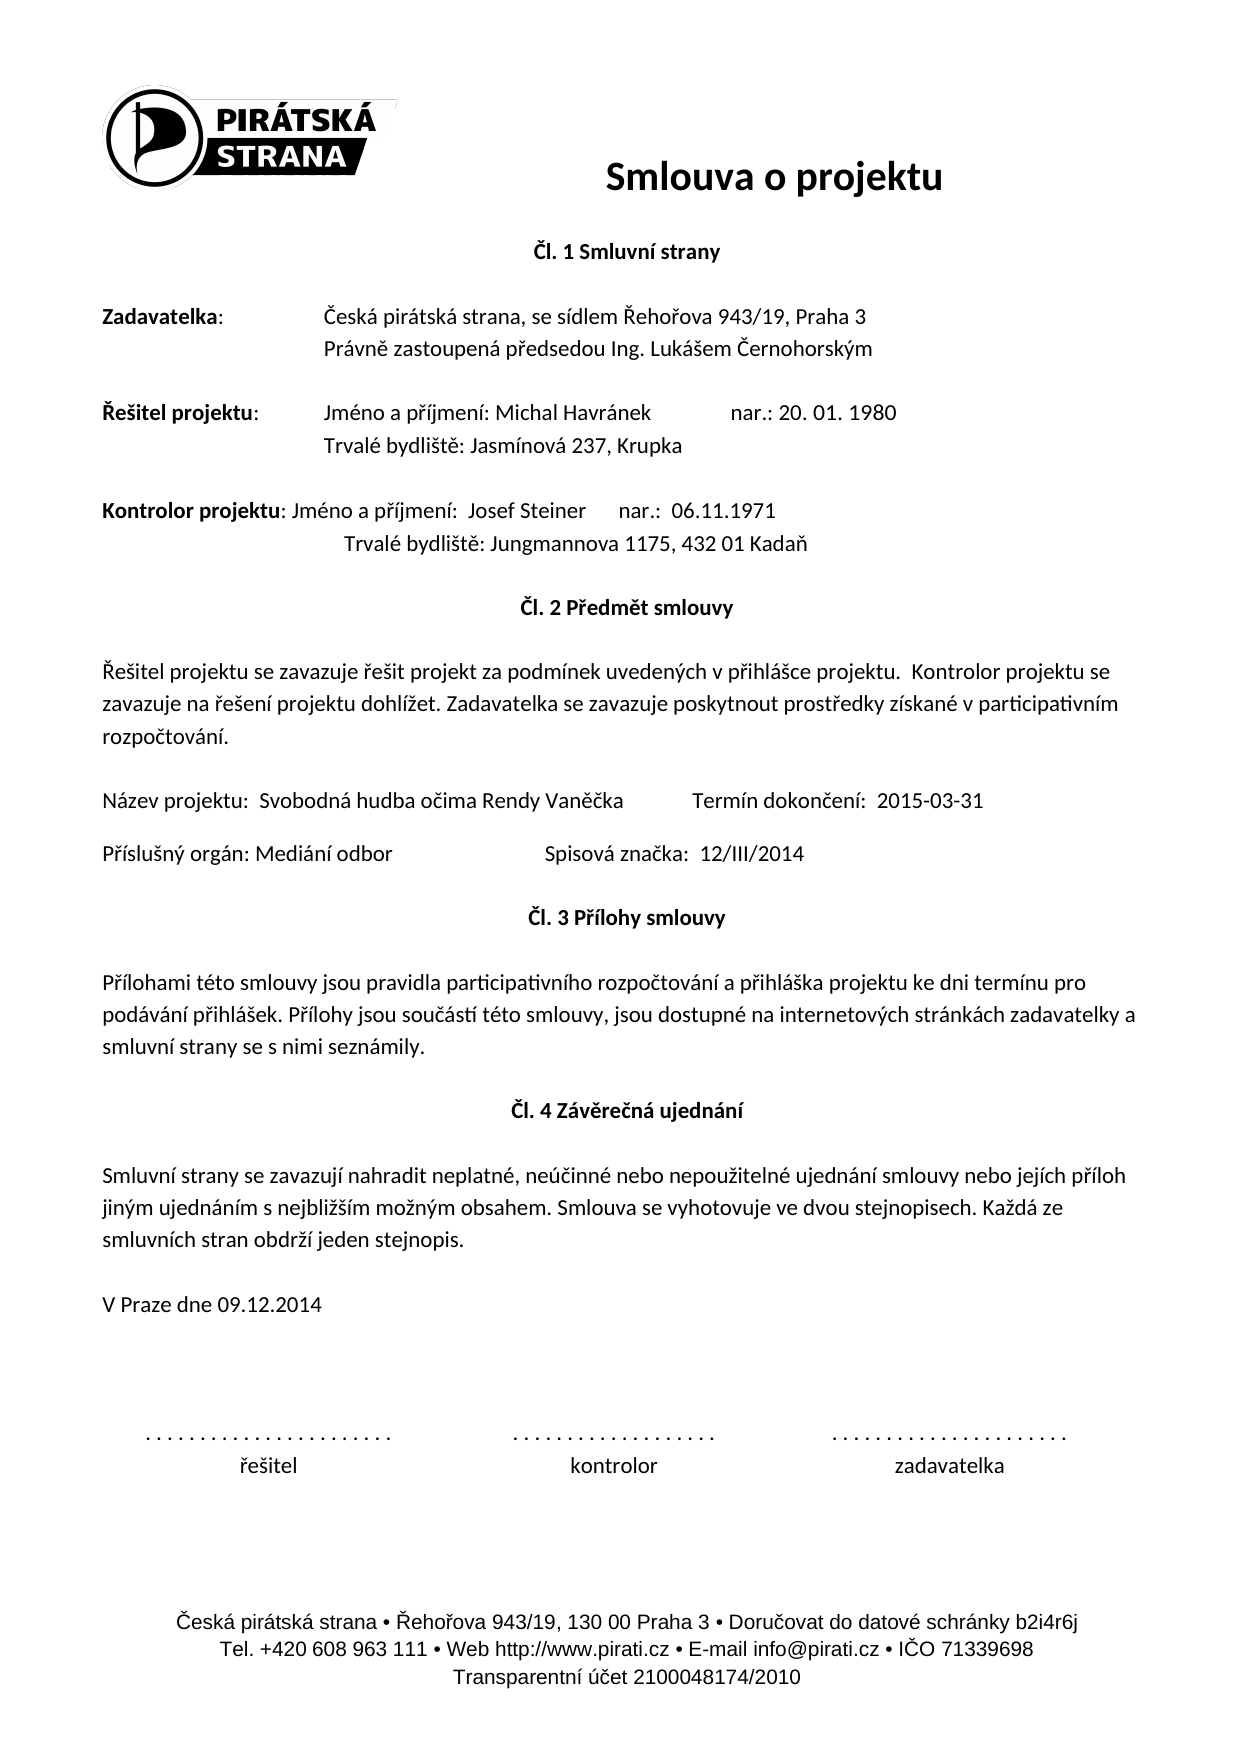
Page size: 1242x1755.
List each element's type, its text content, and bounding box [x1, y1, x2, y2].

picture [102, 85, 398, 191]
text Čl. 1 Smluvní strany [102, 237, 1152, 265]
text Čl. 3 Přílohy smlouvy [102, 903, 1152, 932]
text Smlouva o projektu [102, 150, 1152, 201]
text Právně zastoupená předsedou Ing. Lukášem Černohorským [324, 334, 1152, 362]
text Trvalé bydliště: Jungmannova 1175, 432 01 Kadaň [102, 529, 1152, 557]
text Kontrolor projektu: Jméno a příjmení: Josef Steiner nar.: 06.11.1971 [102, 496, 1152, 524]
text Čl. 4 Závěrečná ujednání [102, 1097, 1152, 1125]
text Trvalé bydliště: Jasmínová 237, Krupka [102, 431, 1151, 492]
text Řešitel projektu se zavazuje řešit projekt za podmínek uvedených v přihlášce projektu. Kontrolor projektu se zavazuje na řešení projektu dohlížet. Zadavatelka se zavazuje poskytnout prostředky získané v participativním rozpočtování. [102, 657, 1152, 750]
text Příslušný orgán: Mediání odbor Spisová značka: 12/III/2014 [102, 839, 1152, 867]
text Název projektu: Svobodná hudba očima Rendy Vaněčka Termín dokončení: 2015-03-31 [102, 786, 1152, 814]
text řešitel [102, 1451, 435, 1479]
text Smluvní strany se zavazují nahradit neplatné, neúčinné nebo nepoužitelné ujednání smlouvy nebo jejích příloh jiným ujednáním s nejbližším možným obsahem. Smlouva se vyhotovuje ve dvou stejnopisech. Každá ze smluvních stran obdrží jeden stejnopis. [102, 1161, 1152, 1253]
text . . . . . . . . . . . . . . . . . . . . . . . [102, 1418, 435, 1447]
text V Praze dne 09.12.2014 [102, 1290, 1152, 1318]
text Řešitel projektu: Jméno a příjmení: Michal Havránek nar.: 20. 01. 1980 [102, 398, 1151, 426]
text Přílohami této smlouvy jsou pravidla participativního rozpočtování a přihláška projektu ke dni termínu pro podávání přihlášek. Přílohy jsou součástí této smlouvy, jsou dostupné na internetových stránkách zadavatelky a smluvní strany se s nimi seznámily. [102, 968, 1152, 1060]
text . . . . . . . . . . . . . . . . . . . . . . zadavatelka [793, 1418, 1106, 1479]
text Zadavatelka: Česká pirátská strana, se sídlem Řehořova 943/19, Praha 3 [102, 302, 1152, 330]
text . . . . . . . . . . . . . . . . . . . kontrolor [476, 1418, 752, 1479]
text Čl. 2 Předmět smlouvy [102, 593, 1152, 621]
